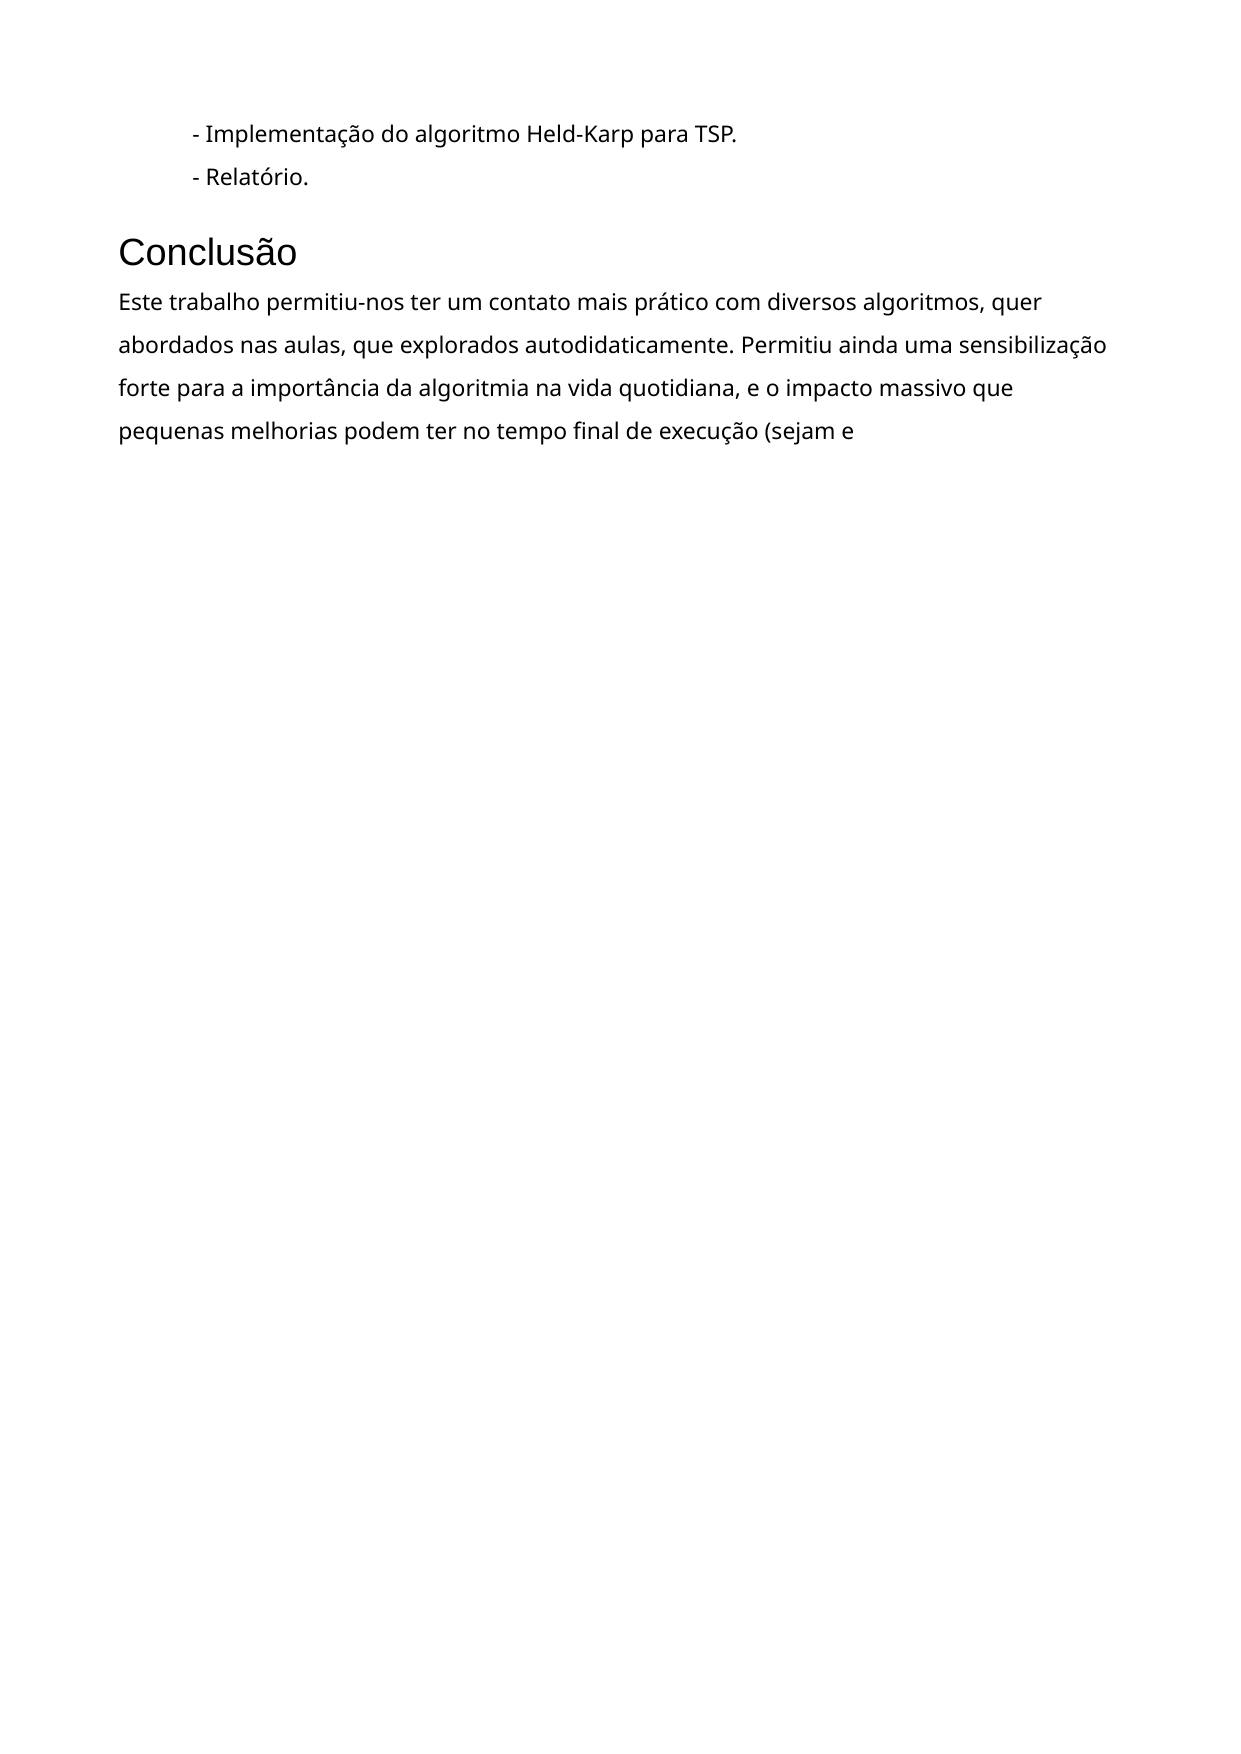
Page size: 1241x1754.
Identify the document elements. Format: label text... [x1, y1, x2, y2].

text Este trabalho permitiu-nos ter um contato mais prático com diversos algoritmos, quer abordados nas aulas, que explorados autodidaticamente. Permitiu ainda uma sensibilização forte para a importância da algoritmia na vida quotidiana, e o impacto massivo que pequenas melhorias podem ter no tempo final de execução (sejam e [118, 286, 1122, 446]
text - Implementação do algoritmo Held-Karp para TSP. [118, 118, 1122, 149]
text - Relatório. [118, 161, 1122, 192]
subtitle Conclusão [118, 229, 1122, 273]
